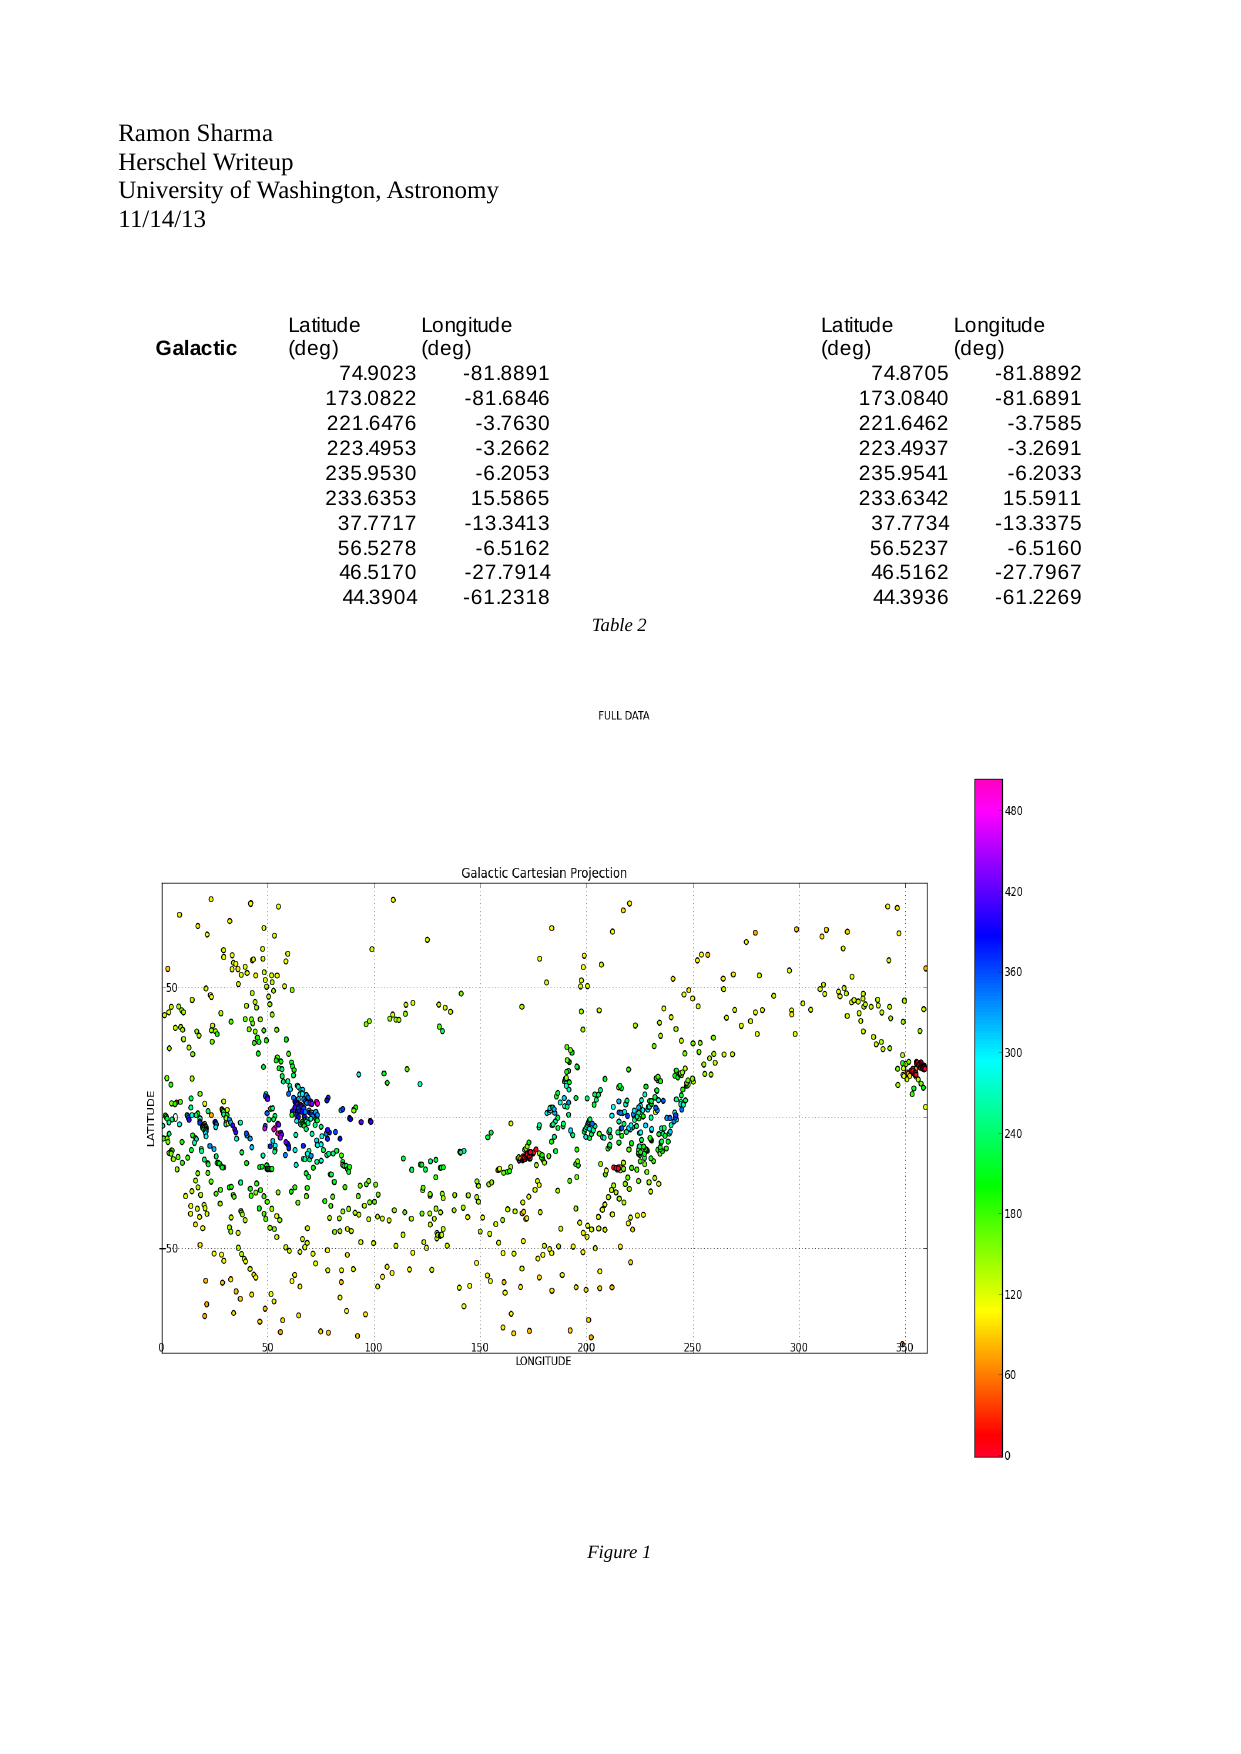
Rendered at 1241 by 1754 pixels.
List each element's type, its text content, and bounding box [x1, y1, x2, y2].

text Figure 1 [118, 1541, 1122, 1563]
text Table 2 [118, 313, 1122, 635]
text [118, 686, 1122, 694]
picture [7, 694, 1241, 1541]
